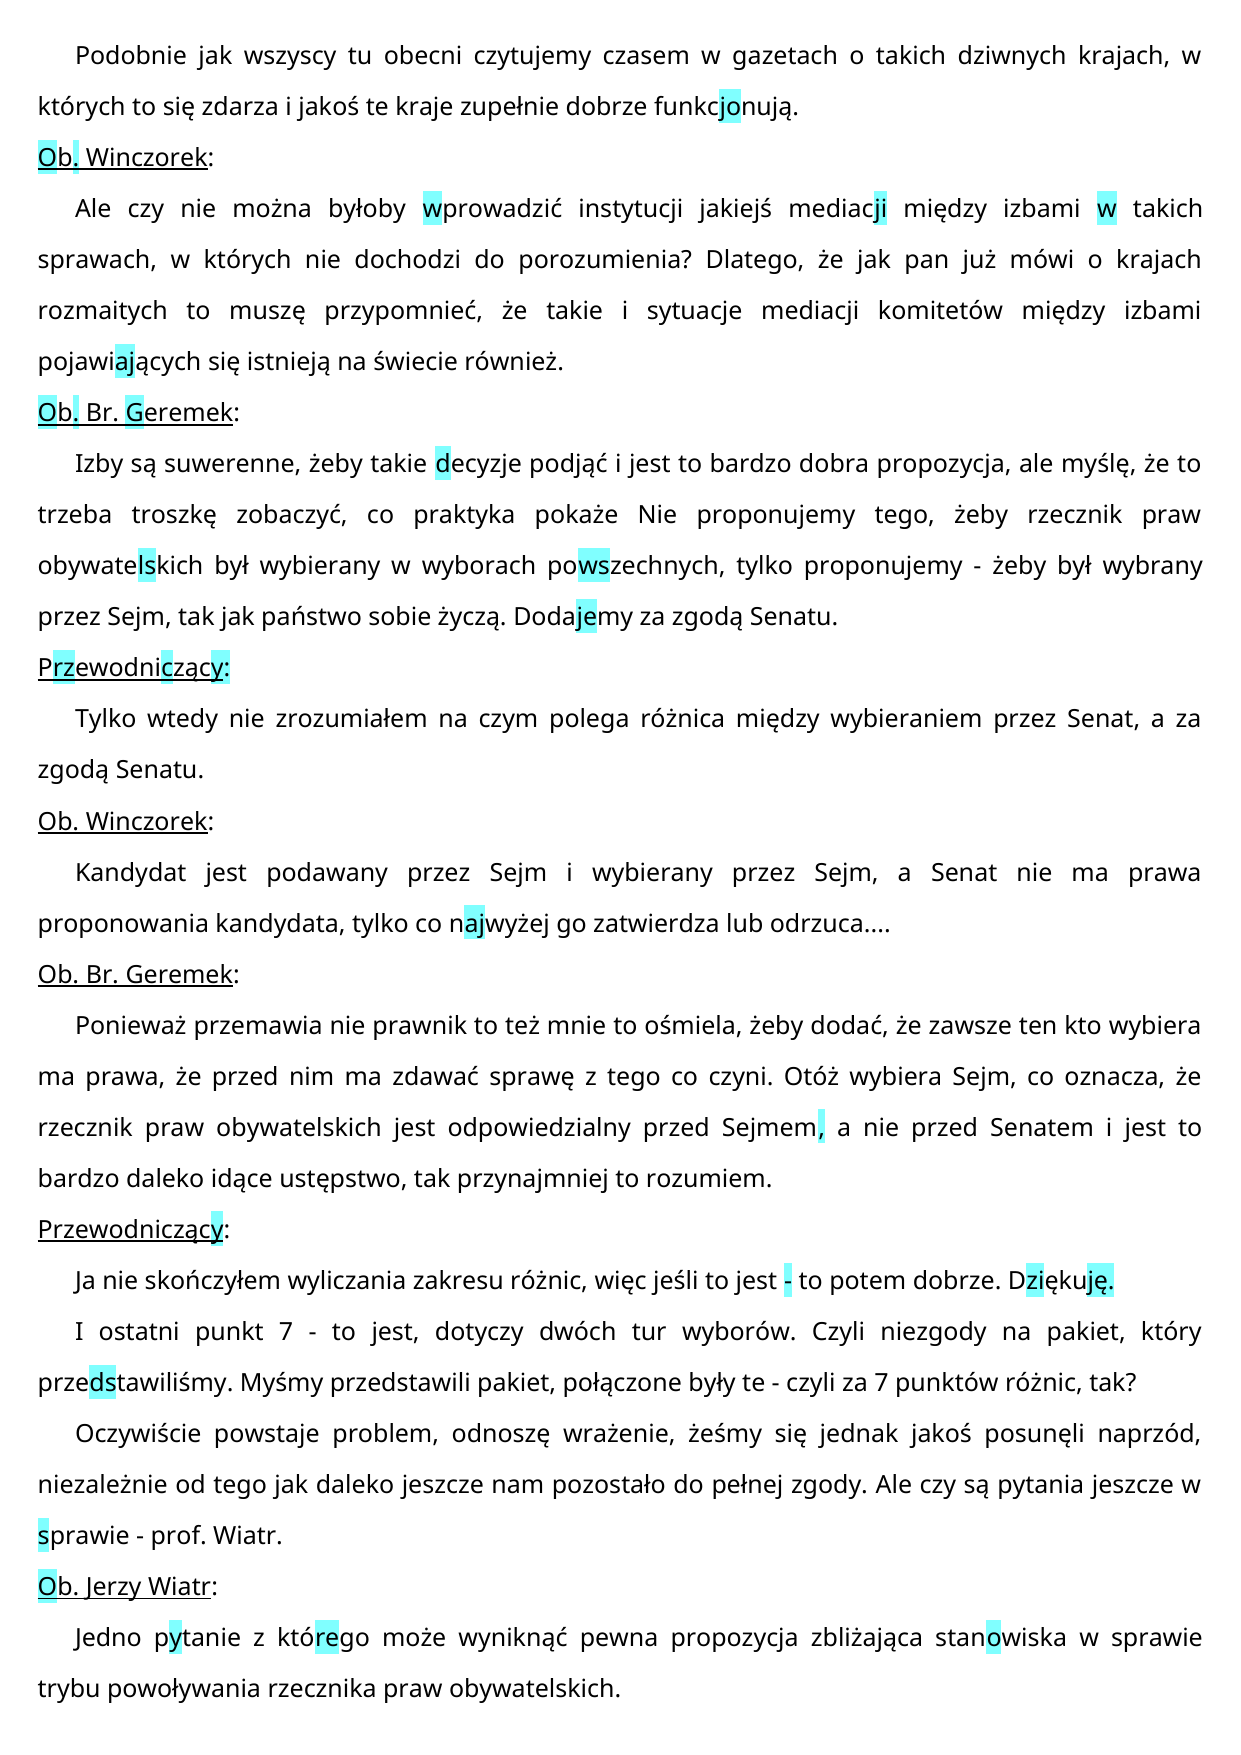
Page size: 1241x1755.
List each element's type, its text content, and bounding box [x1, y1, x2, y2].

text Ob. Br. Geremek: [37, 956, 1203, 990]
text Podobnie jak wszyscy tu obecni czytujemy czasem w gazetach o takich dziwnych krajach, w których to się zdarza i jakoś te kraje zupełnie dobrze funkcjonują. [37, 37, 1203, 123]
text Ob. Winczorek: [37, 803, 1203, 837]
text Izby są suwerenne, żeby takie decyzje podjąć i jest to bardzo dobra propozycja, ale myślę, że to trzeba troszkę zobaczyć, co praktyka pokaże Nie proponujemy tego, żeby rzecznik praw obywatelskich był wybierany w wyborach powszechnych, tylko proponujemy - żeby był wybrany przez Sejm, tak jak państwo sobie życzą. Dodajemy za zgodą Senatu. [37, 446, 1203, 633]
text Przewodniczący: [37, 1211, 1203, 1246]
text Kandydat jest podawany przez Sejm i wybierany przez Sejm, a Senat nie ma prawa proponowania kandydata, tylko co najwyżej go zatwierdza lub odrzuca.... [37, 854, 1203, 939]
text Ale czy nie można byłoby wprowadzić instytucji jakiejś mediacji między izbami w takich sprawach, w których nie dochodzi do porozumienia? Dlatego, że jak pan już mówi o krajach rozmaitych to muszę przypomnieć, że takie i sytuacje mediacji komitetów między izbami pojawiających się istnieją na świecie również. [37, 191, 1203, 378]
text Ja nie skończyłem wyliczania zakresu różnic, więc jeśli to jest - to potem dobrze. Dziękuję. [37, 1262, 1203, 1297]
text Przewodniczący: [37, 650, 1203, 684]
text I ostatni punkt 7 - to jest, dotyczy dwóch tur wyborów. Czyli niezgody na pakiet, który przedstawiliśmy. Myśmy przedstawili pakiet, połączone były te - czyli za 7 punktów różnic, tak? [37, 1313, 1203, 1399]
text Ob. Winczorek: [37, 139, 1203, 174]
text Tylko wtedy nie zrozumiałem na czym polega różnica między wybieraniem przez Senat, a za zgodą Senatu. [37, 701, 1203, 786]
text Ob. Jerzy Wiatr: [37, 1569, 1203, 1603]
text Ob. Br. Geremek: [37, 395, 1203, 429]
text Ponieważ przemawia nie prawnik to też mnie to ośmiela, żeby dodać, że zawsze ten kto wybiera ma prawa, że przed nim ma zdawać sprawę z tego co czyni. Otóż wybiera Sejm, co oznacza, że rzecznik praw obywatelskich jest odpowiedzialny przed Sejmem, a nie przed Senatem i jest to bardzo daleko idące ustępstwo, tak przynajmniej to rozumiem. [37, 1007, 1203, 1194]
text Oczywiście powstaje problem, odnoszę wrażenie, żeśmy się jednak jakoś posunęli naprzód, niezależnie od tego jak daleko jeszcze nam pozostało do pełnej zgody. Ale czy są pytania jeszcze w sprawie - prof. Wiatr. [37, 1416, 1203, 1552]
text Jedno pytanie z którego może wyniknąć pewna propozycja zbliżająca stanowiska w sprawie trybu powoływania rzecznika praw obywatelskich. [37, 1620, 1203, 1705]
